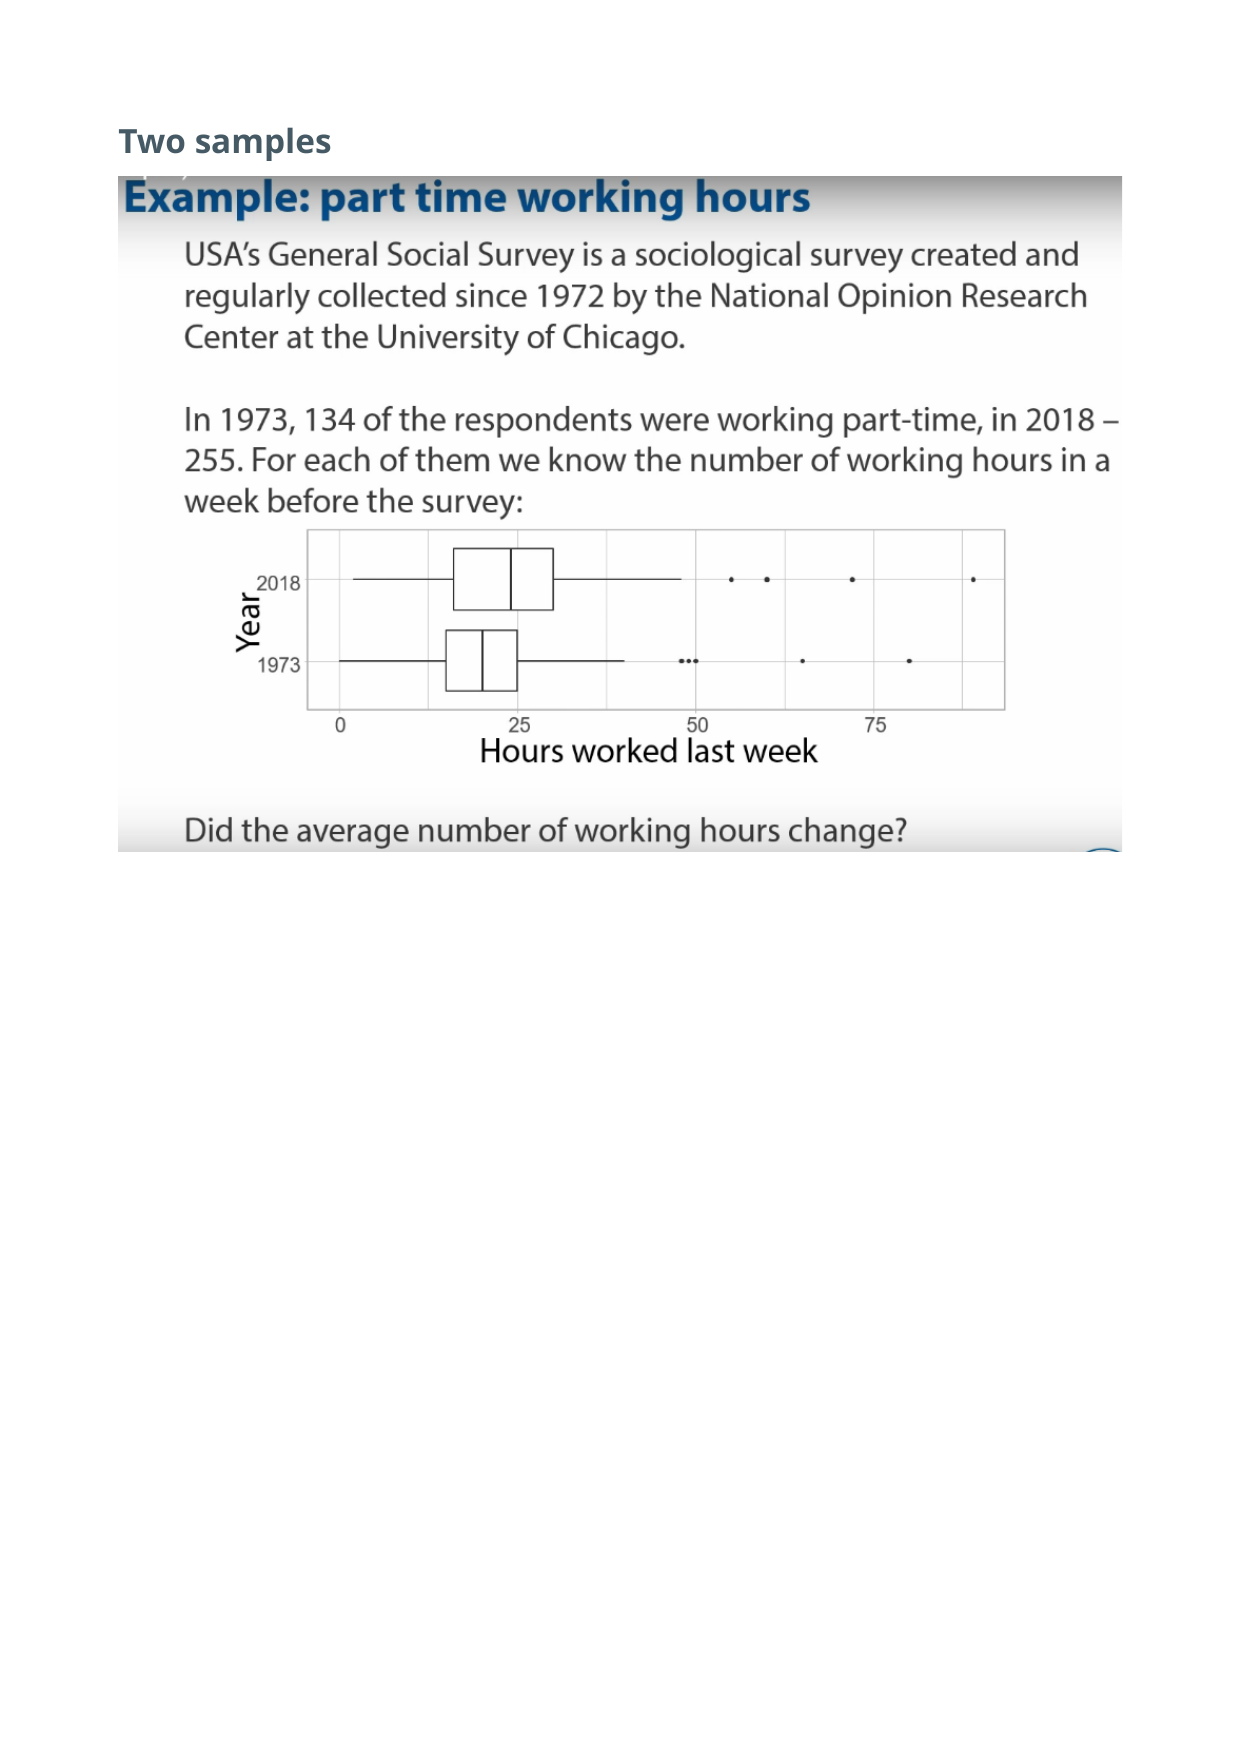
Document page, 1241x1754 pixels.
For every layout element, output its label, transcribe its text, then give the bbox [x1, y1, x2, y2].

subtitle Two samples [118, 118, 1122, 163]
picture [118, 176, 1123, 852]
